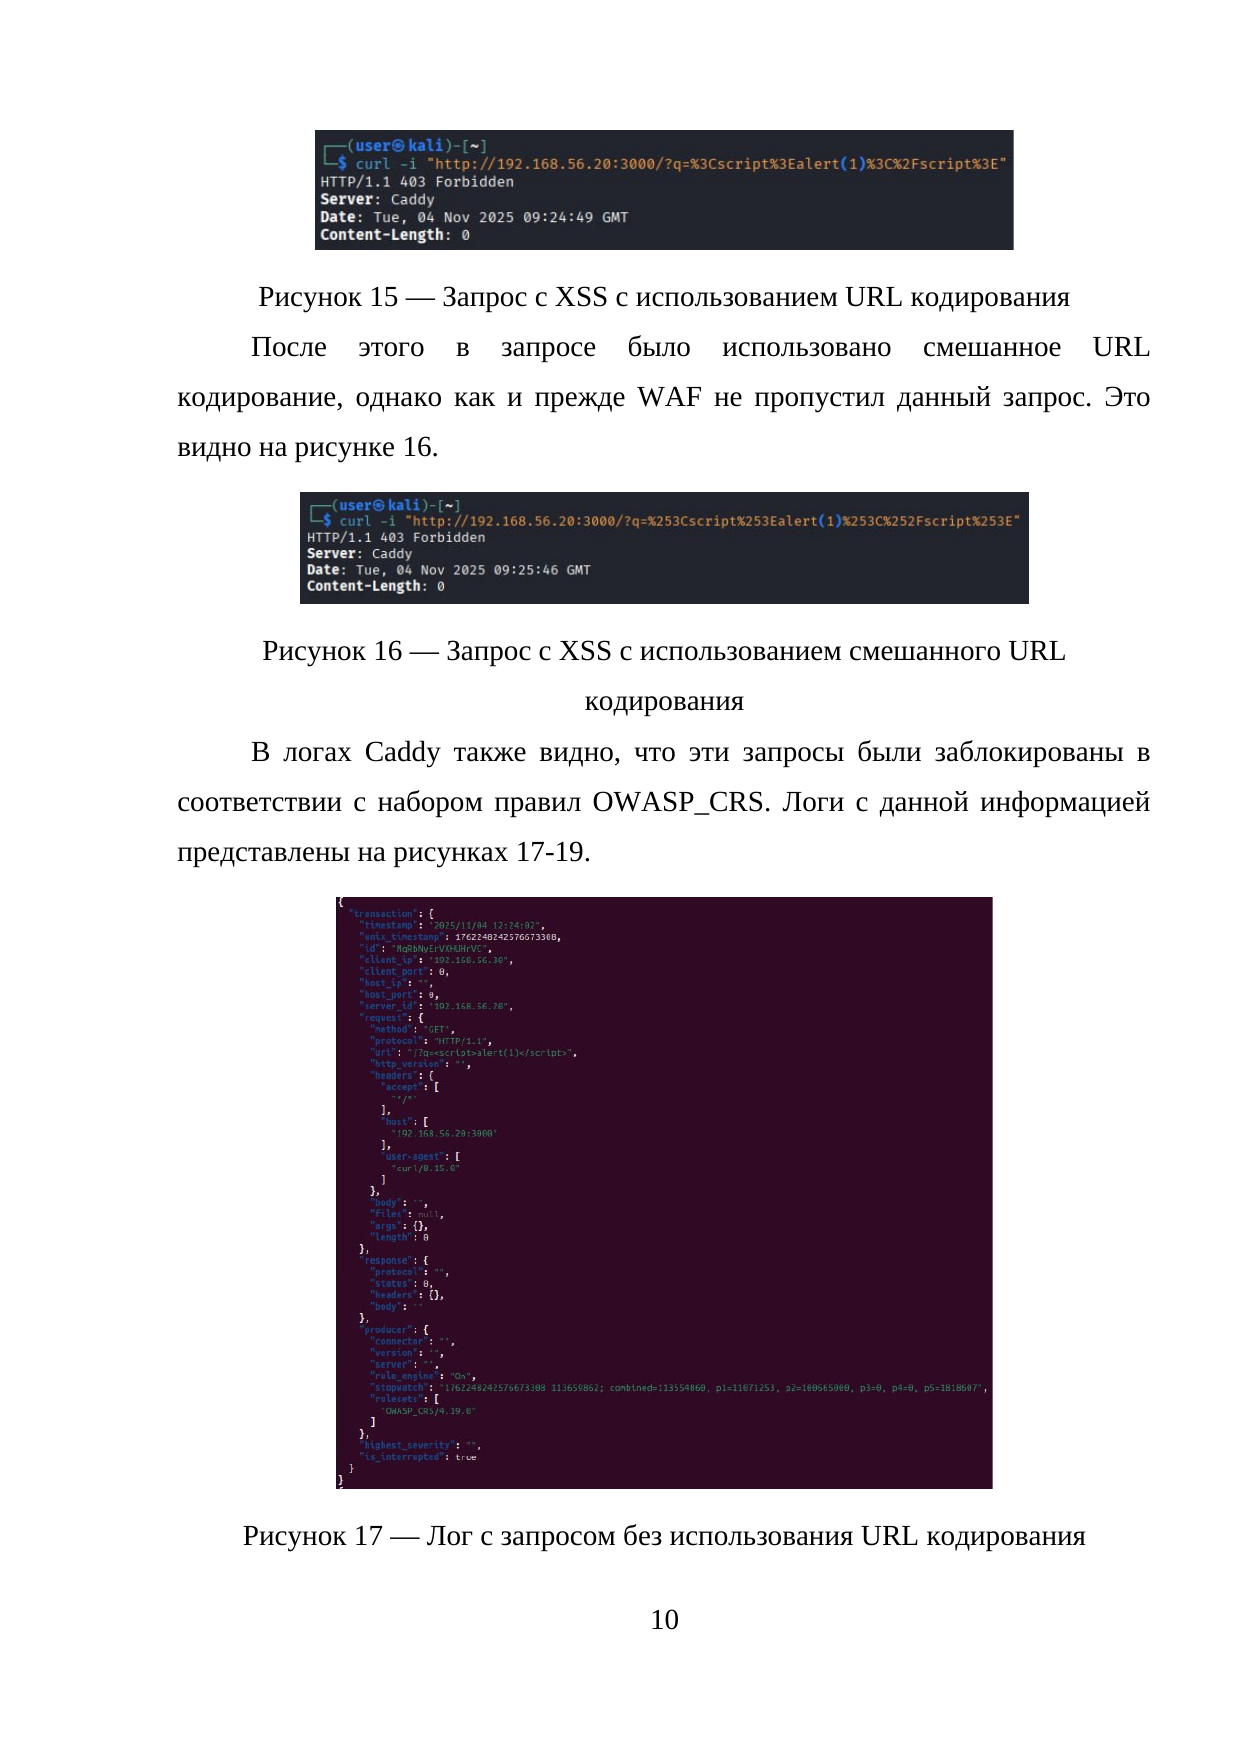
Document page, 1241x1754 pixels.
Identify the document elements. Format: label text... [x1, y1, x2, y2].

text В логах Caddy также видно, что эти запросы были заблокированы в соответствии с набором правил OWASP_CRS. Логи с данной информацией представлены на рисунках 17-19. [177, 734, 1152, 868]
text Рисунок 16 — Запрос с XSS с использованием смешанного URL кодирования [214, 492, 1114, 717]
picture [336, 897, 993, 1489]
text После этого в запросе было использовано смешанное URL кодирование, однако как и прежде WAF не пропустил данный запрос. Это видно на рисунке 16. [177, 329, 1152, 463]
picture [300, 492, 1029, 604]
text Рисунок 17 — Лог с запросом без использования URL кодирования [202, 897, 1127, 1551]
picture [315, 130, 1014, 250]
text Рисунок 15 — Запрос с XSS с использованием URL кодирования [222, 131, 1106, 312]
